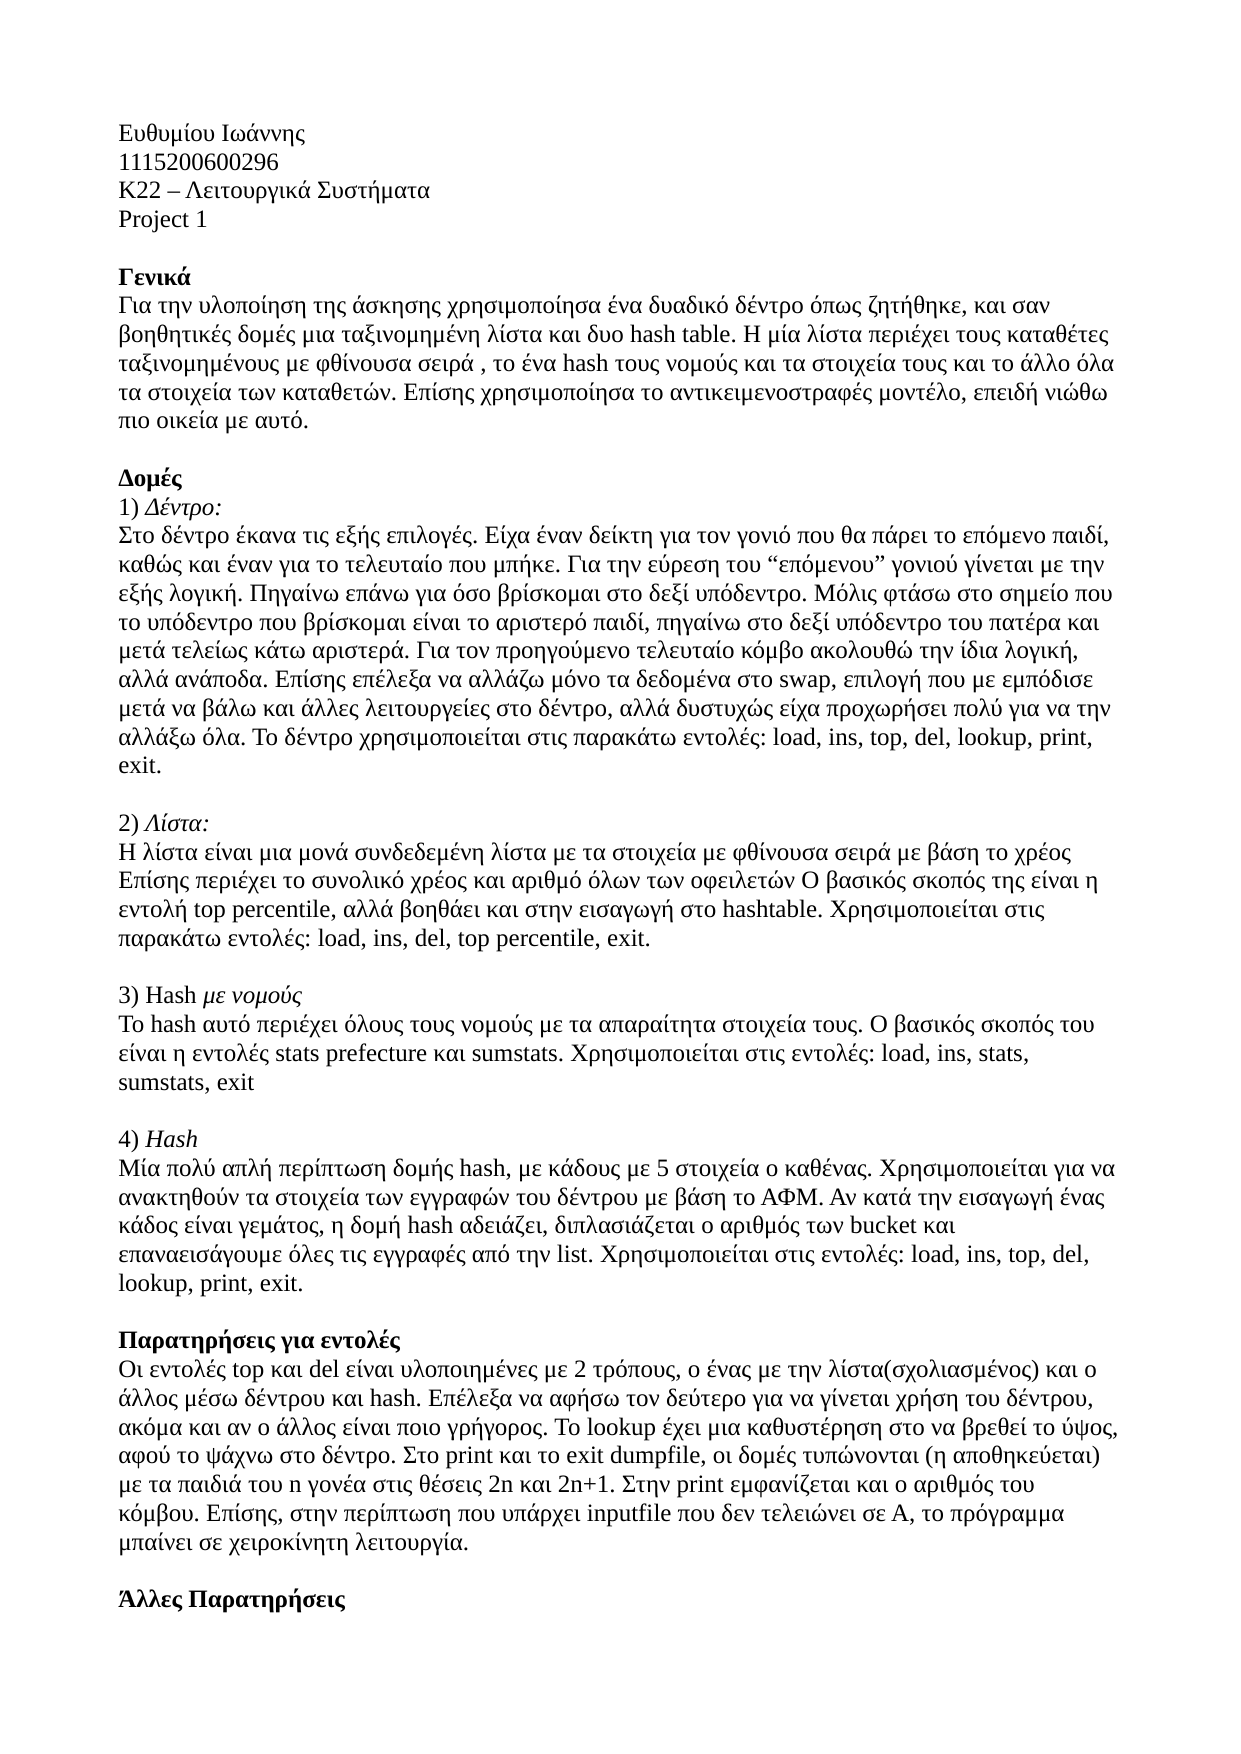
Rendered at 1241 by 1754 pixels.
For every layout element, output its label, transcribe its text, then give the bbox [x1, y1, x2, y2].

text Δομές [118, 463, 1122, 492]
text Παρατηρήσεις για εντολές [118, 1326, 1122, 1354]
text Project 1 [118, 204, 1122, 233]
text Άλλες Παρατηρήσεις [118, 1584, 1122, 1613]
text Μία πολύ απλή περίπτωση δομής hash, με κάδους με 5 στοιχεία ο καθένας. Χρησιμοποιείται για να ανακτηθούν τα στοιχεία των εγγραφών του δέντρου με βάση το ΑΦΜ. Αν κατά την εισαγωγή ένας κάδος είναι γεμάτος, η δομή hash αδειάζει, διπλασιάζεται ο αριθμός των bucket και επαναεισάγουμε όλες τις εγγραφές από την list. Χρησιμοποιείται στις εντολές: load, ins, top, del, lookup, print, exit. [118, 1153, 1122, 1297]
text Κ22 – Λειτουργικά Συστήματα [118, 176, 1122, 204]
text 2) Λίστα: [118, 808, 1122, 837]
text Η λίστα είναι μια μονά συνδεδεμένη λίστα με τα στοιχεία με φθίνουσα σειρά με βάση το χρέος Επίσης περιέχει το συνολικό χρέος και αριθμό όλων των οφειλετών Ο βασικός σκοπός της είναι η εντολή top percentile, αλλά βοηθάει και στην εισαγωγή στο hashtable. Χρησιμοποιείται στις παρακάτω εντολές: load, ins, del, top percentile, exit. [118, 837, 1122, 952]
text Γενικά [118, 262, 1122, 291]
text Το hash αυτό περιέχει όλους τους νομούς με τα απαραίτητα στοιχεία τους. Ο βασικός σκοπός του είναι η εντολές stats prefecture και sumstats. Χρησιμοποιείται στις εντολές: load, ins, stats, sumstats, exit [118, 1009, 1122, 1096]
text 4) Hash [118, 1124, 1122, 1153]
text Στο δέντρο έκανα τις εξής επιλογές. Είχα έναν δείκτη για τον γονιό που θα πάρει το επόμενο παιδί, καθώς και έναν για το τελευταίο που μπήκε. Για την εύρεση του “επόμενου” γονιού γίνεται με την εξής λογική. Πηγαίνω επάνω για όσο βρίσκομαι στο δεξί υπόδεντρο. Μόλις φτάσω στο σημείο που το υπόδεντρο που βρίσκομαι είναι το αριστερό παιδί, πηγαίνω στο δεξί υπόδεντρο του πατέρα και μετά τελείως κάτω αριστερά. Για τον προηγούμενο τελευταίο κόμβο ακολουθώ την ίδια λογική, αλλά ανάποδα. Επίσης επέλεξα να αλλάζω μόνο τα δεδομένα στο swap, επιλογή που με εμπόδισε μετά να βάλω και άλλες λειτουργείες στο δέντρο, αλλά δυστυχώς είχα προχωρήσει πολύ για να την αλλάξω όλα. Το δέντρο χρησιμοποιείται στις παρακάτω εντολές: load, ins, top, del, lookup, print, exit. [118, 521, 1122, 779]
text 1115200600296 [118, 147, 1122, 176]
text 3) Hash με νομούς [118, 981, 1122, 1009]
text 1) Δέντρο: [118, 492, 1122, 521]
text Ευθυμίου Ιωάννης [118, 118, 1122, 147]
text Για την υλοποίηση της άσκησης χρησιμοποίησα ένα δυαδικό δέντρο όπως ζητήθηκε, και σαν βοηθητικές δομές μια ταξινομημένη λίστα και δυο hash table. Η μία λίστα περιέχει τους καταθέτες ταξινομημένους με φθίνουσα σειρά , το ένα hash τους νομούς και τα στοιχεία τους και το άλλο όλα τα στοιχεία των καταθετών. Επίσης χρησιμοποίησα το αντικειμενοστραφές μοντέλο, επειδή νιώθω πιο οικεία με αυτό. [118, 291, 1122, 434]
text Οι εντολές top και del είναι υλοποιημένες με 2 τρόπους, ο ένας με την λίστα(σχολιασμένος) και ο άλλος μέσω δέντρου και hash. Επέλεξα να αφήσω τον δεύτερο για να γίνεται χρήση του δέντρου, ακόμα και αν ο άλλος είναι ποιο γρήγορος. Το lookup έχει μια καθυστέρηση στο να βρεθεί το ύψος, αφού το ψάχνω στο δέντρο. Στο print και το exit dumpfile, οι δομές τυπώνονται (η αποθηκεύεται) με τα παιδιά του n γονέα στις θέσεις 2n και 2n+1. Στην print εμφανίζεται και ο αριθμός του κόμβου. Επίσης, στην περίπτωση που υπάρχει inputfile που δεν τελειώνει σε Α, το πρόγραμμα μπαίνει σε χειροκίνητη λειτουργία. [118, 1354, 1122, 1556]
